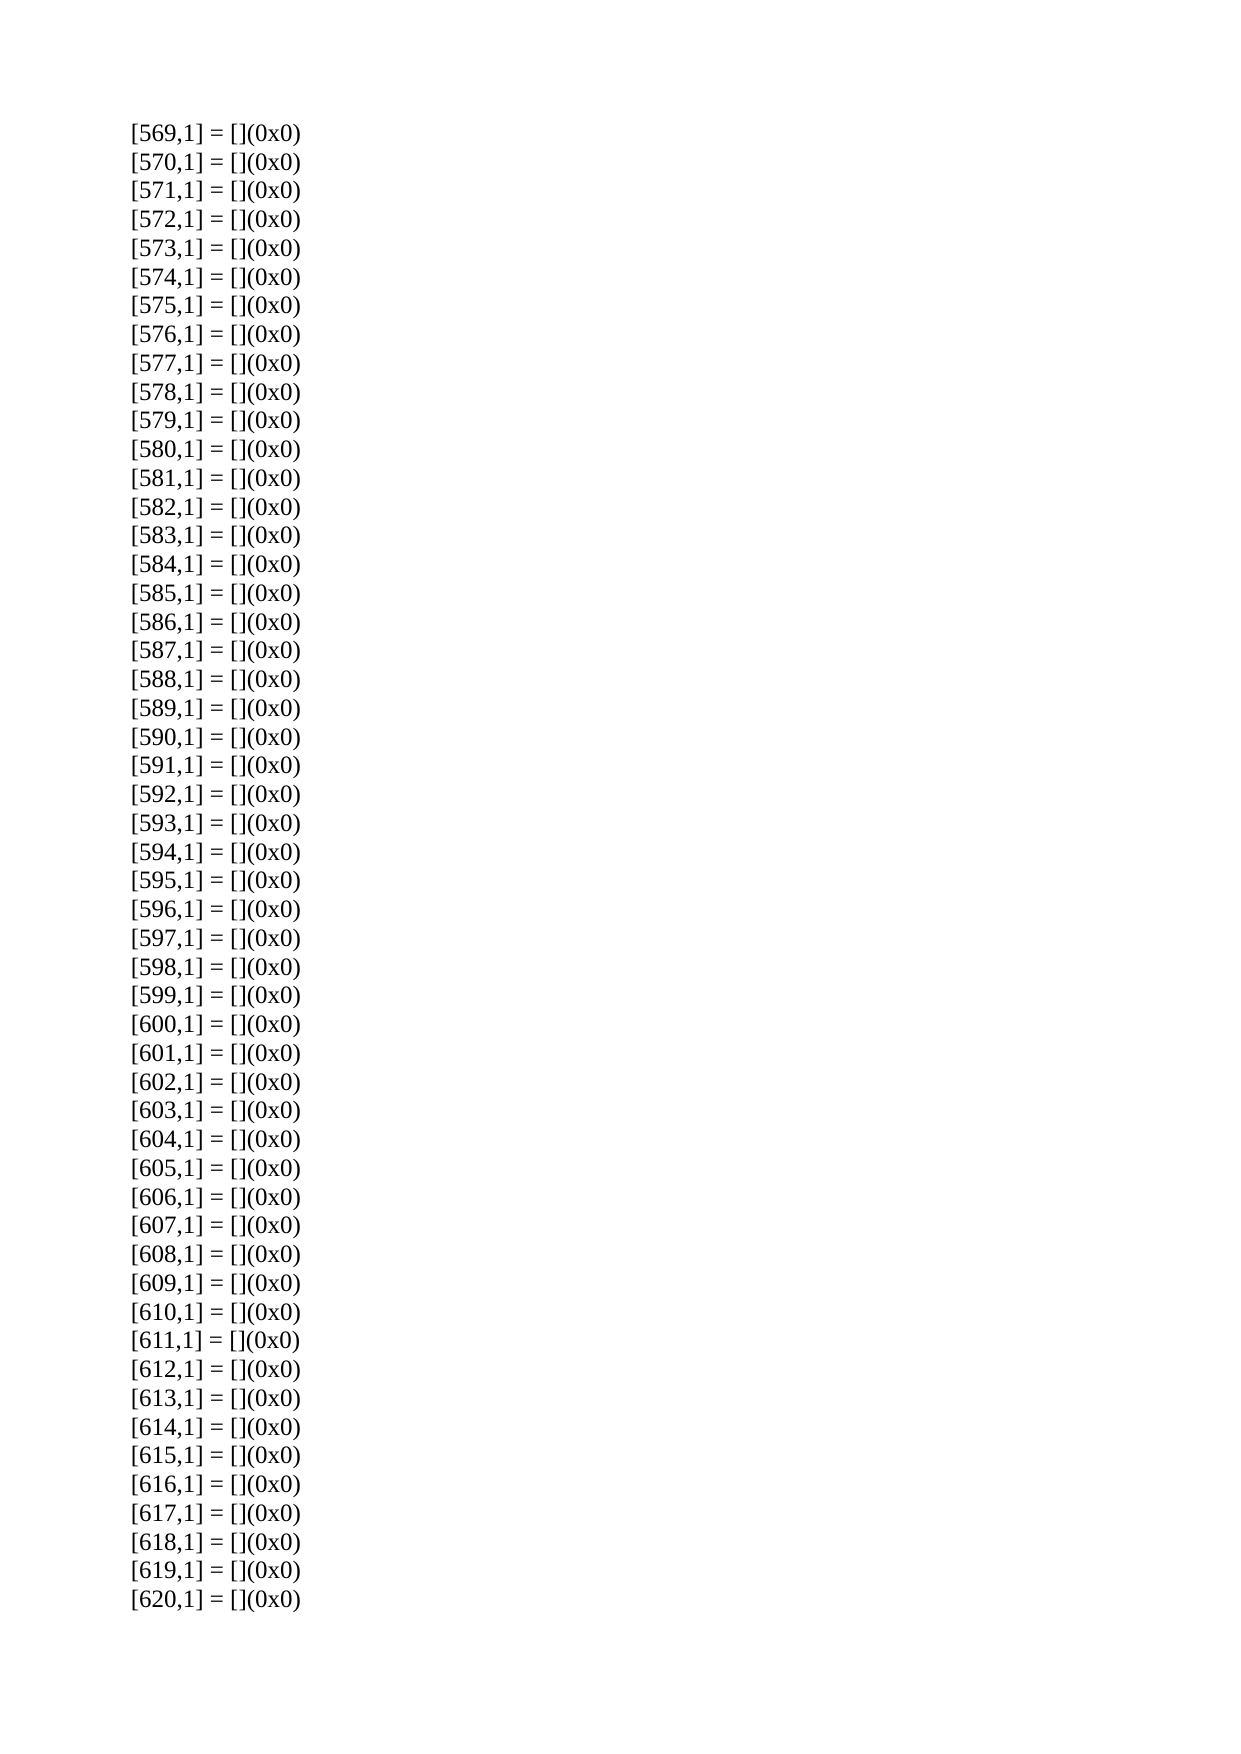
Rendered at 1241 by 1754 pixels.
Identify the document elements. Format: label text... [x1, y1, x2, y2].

text [592,1] = [](0x0) [118, 779, 1122, 808]
text [581,1] = [](0x0) [118, 463, 1122, 492]
text [602,1] = [](0x0) [118, 1067, 1122, 1096]
text [570,1] = [](0x0) [118, 147, 1122, 176]
text [569,1] = [](0x0) [118, 118, 1122, 147]
text [595,1] = [](0x0) [118, 866, 1122, 894]
text [605,1] = [](0x0) [118, 1153, 1122, 1182]
text [583,1] = [](0x0) [118, 521, 1122, 549]
text [613,1] = [](0x0) [118, 1383, 1122, 1412]
text [576,1] = [](0x0) [118, 319, 1122, 348]
text [600,1] = [](0x0) [118, 1009, 1122, 1038]
text [590,1] = [](0x0) [118, 722, 1122, 751]
text [607,1] = [](0x0) [118, 1211, 1122, 1239]
text [597,1] = [](0x0) [118, 923, 1122, 952]
text [610,1] = [](0x0) [118, 1297, 1122, 1326]
text [588,1] = [](0x0) [118, 664, 1122, 693]
text [582,1] = [](0x0) [118, 492, 1122, 521]
text [580,1] = [](0x0) [118, 434, 1122, 463]
text [618,1] = [](0x0) [118, 1527, 1122, 1556]
text [584,1] = [](0x0) [118, 549, 1122, 578]
text [611,1] = [](0x0) [118, 1326, 1122, 1354]
text [573,1] = [](0x0) [118, 233, 1122, 262]
text [606,1] = [](0x0) [118, 1182, 1122, 1211]
text [575,1] = [](0x0) [118, 291, 1122, 319]
text [608,1] = [](0x0) [118, 1239, 1122, 1268]
text [603,1] = [](0x0) [118, 1096, 1122, 1124]
text [614,1] = [](0x0) [118, 1412, 1122, 1441]
text [579,1] = [](0x0) [118, 406, 1122, 434]
text [612,1] = [](0x0) [118, 1354, 1122, 1383]
text [578,1] = [](0x0) [118, 377, 1122, 406]
text [596,1] = [](0x0) [118, 894, 1122, 923]
text [585,1] = [](0x0) [118, 578, 1122, 607]
text [609,1] = [](0x0) [118, 1268, 1122, 1297]
text [598,1] = [](0x0) [118, 952, 1122, 981]
text [604,1] = [](0x0) [118, 1124, 1122, 1153]
text [615,1] = [](0x0) [118, 1441, 1122, 1469]
text [617,1] = [](0x0) [118, 1498, 1122, 1527]
text [619,1] = [](0x0) [118, 1556, 1122, 1584]
text [586,1] = [](0x0) [118, 607, 1122, 636]
text [593,1] = [](0x0) [118, 808, 1122, 837]
text [574,1] = [](0x0) [118, 262, 1122, 291]
text [620,1] = [](0x0) [118, 1584, 1122, 1613]
text [589,1] = [](0x0) [118, 693, 1122, 722]
text [571,1] = [](0x0) [118, 176, 1122, 204]
text [577,1] = [](0x0) [118, 348, 1122, 377]
text [594,1] = [](0x0) [118, 837, 1122, 866]
text [591,1] = [](0x0) [118, 751, 1122, 779]
text [587,1] = [](0x0) [118, 636, 1122, 664]
text [599,1] = [](0x0) [118, 981, 1122, 1009]
text [616,1] = [](0x0) [118, 1469, 1122, 1498]
text [572,1] = [](0x0) [118, 204, 1122, 233]
text [601,1] = [](0x0) [118, 1038, 1122, 1067]
